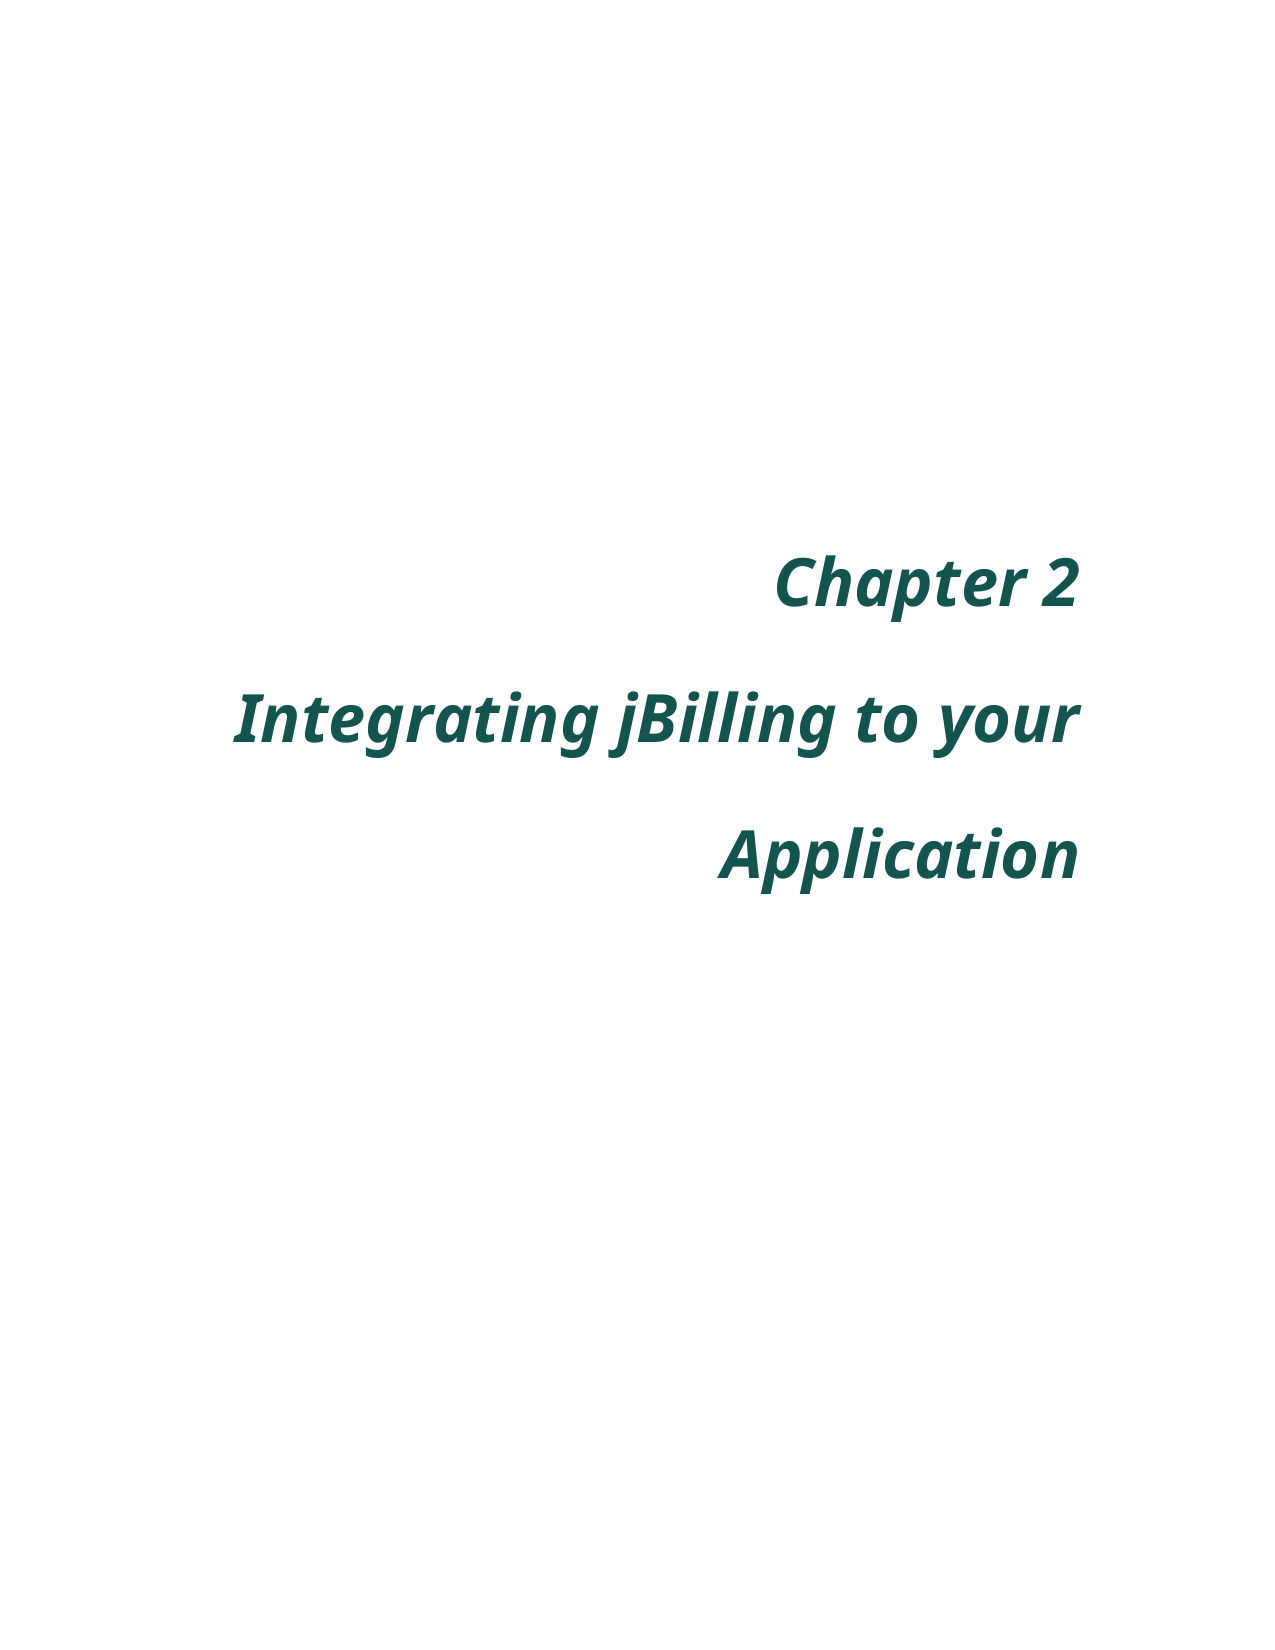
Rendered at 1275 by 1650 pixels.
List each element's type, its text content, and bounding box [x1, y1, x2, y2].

subtitle Chapter 2 Integrating jBilling to your Application [187, 535, 1087, 898]
